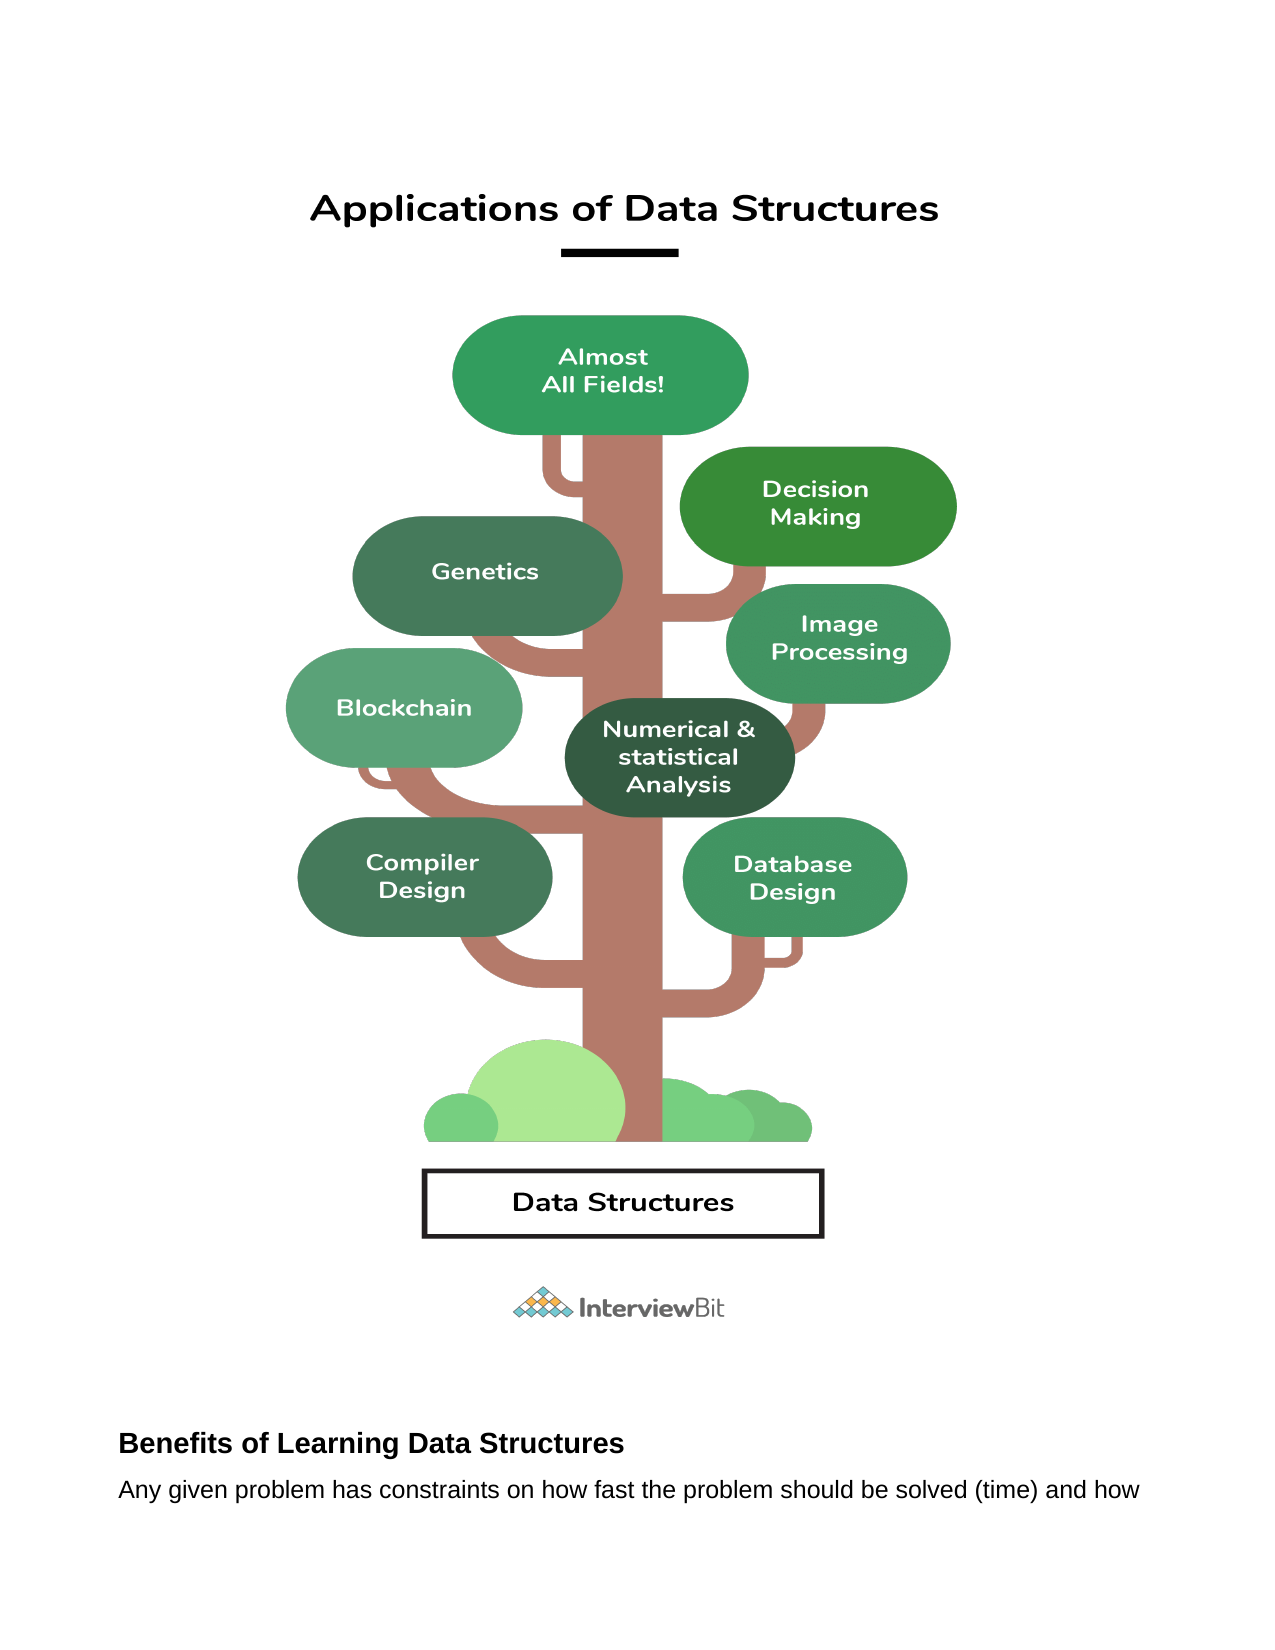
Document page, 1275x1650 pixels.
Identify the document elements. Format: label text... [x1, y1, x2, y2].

picture [168, 118, 1107, 1391]
text Any given problem has constraints on how fast the problem should be solved (time) and how [118, 1475, 1157, 1504]
subtitle Benefits of Learning Data Structures [118, 1426, 1157, 1459]
